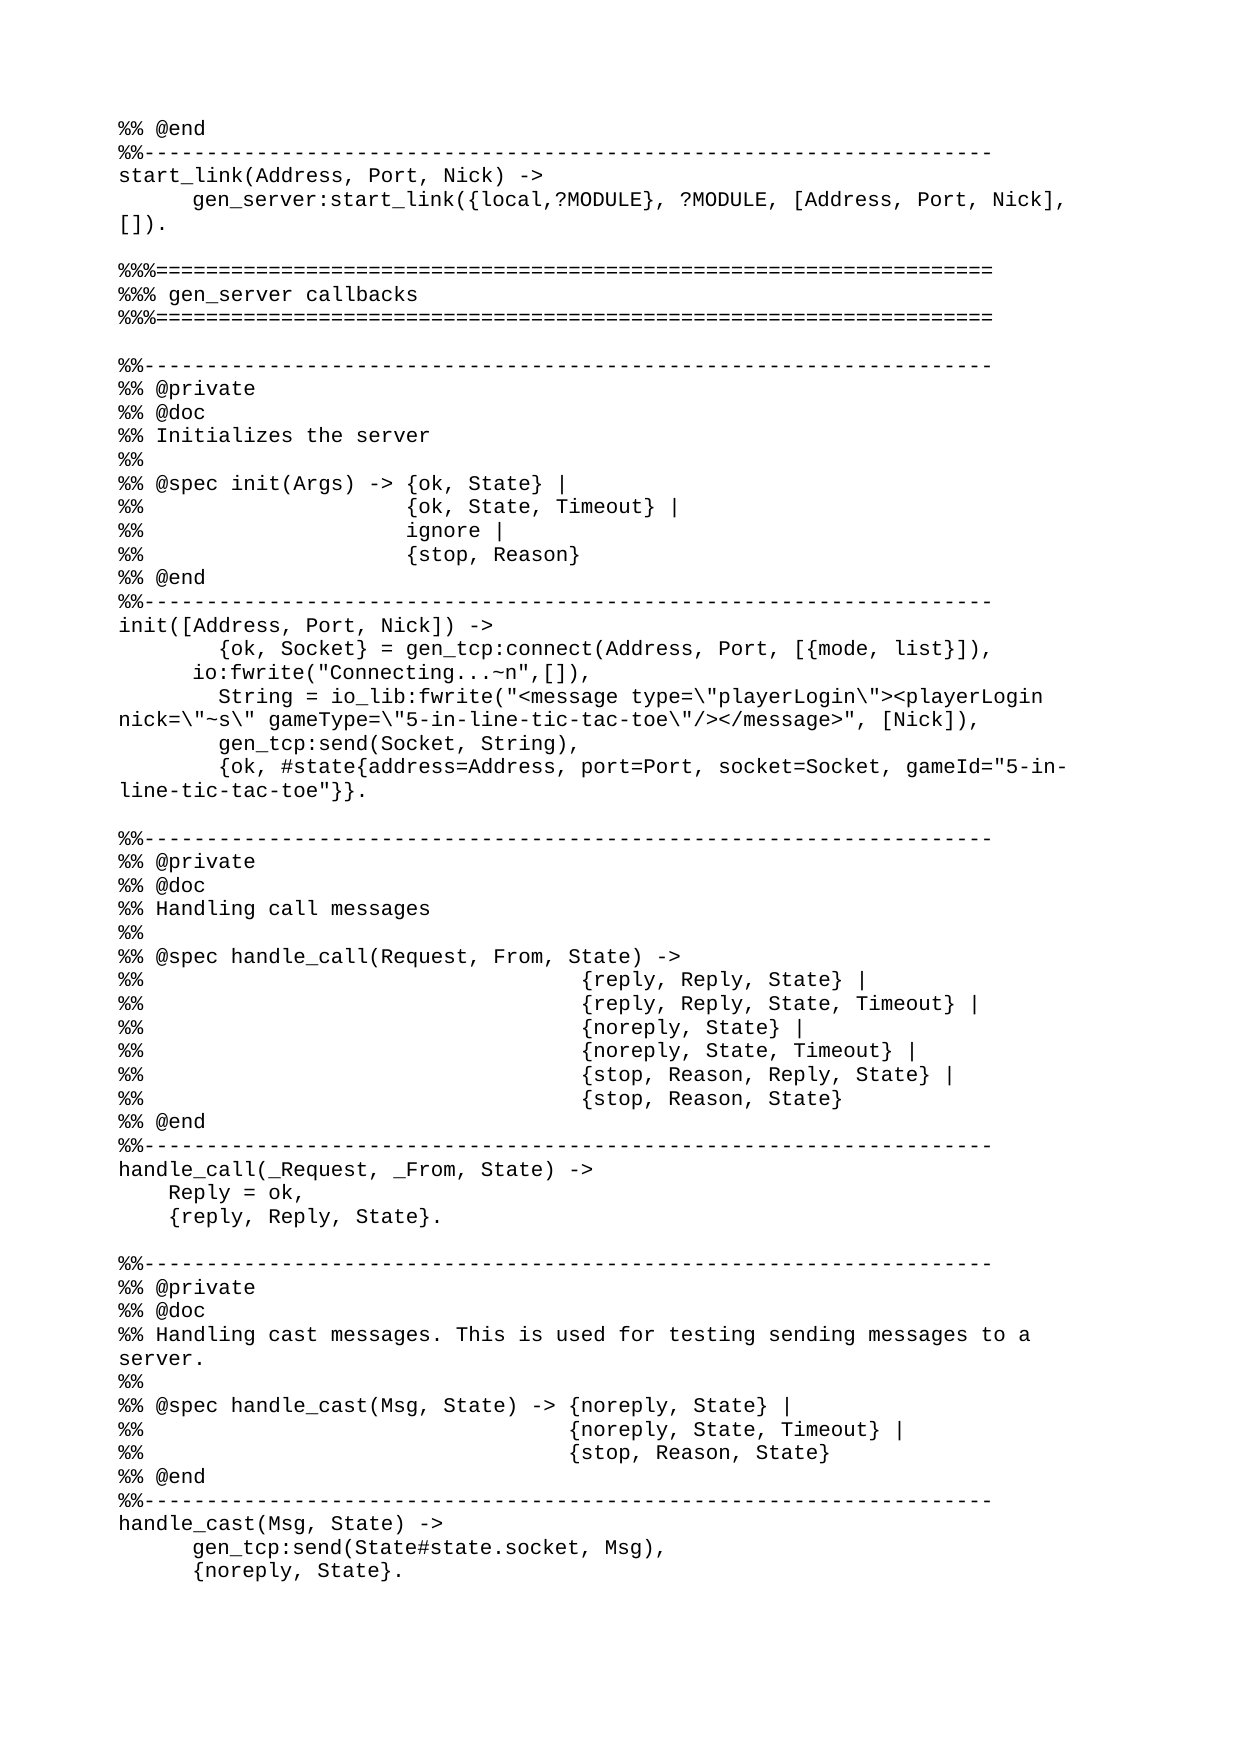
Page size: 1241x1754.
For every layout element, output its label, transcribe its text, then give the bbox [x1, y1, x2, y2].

text %% @doc [118, 402, 1122, 426]
text %%-------------------------------------------------------------------- [118, 591, 1122, 615]
text %% {noreply, State, Timeout} | [118, 1419, 1122, 1442]
text %% @spec handle_call(Request, From, State) -> [118, 946, 1122, 969]
text gen_server:start_link({local,?MODULE}, ?MODULE, [Address, Port, Nick], []). [118, 189, 1122, 236]
text %% {reply, Reply, State} | [118, 969, 1122, 993]
text %% @doc [118, 1300, 1122, 1324]
text %%%=================================================================== [118, 307, 1122, 331]
text start_link(Address, Port, Nick) -> [118, 165, 1122, 189]
text %% ignore | [118, 520, 1122, 544]
text %% {stop, Reason, State} [118, 1442, 1122, 1466]
text %% @end [118, 118, 1122, 142]
text %% [118, 922, 1122, 946]
text %%-------------------------------------------------------------------- [118, 142, 1122, 165]
text {noreply, State}. [118, 1561, 1122, 1584]
text %%-------------------------------------------------------------------- [118, 354, 1122, 378]
text %% {noreply, State, Timeout} | [118, 1040, 1122, 1064]
text {reply, Reply, State}. [118, 1206, 1122, 1229]
text %%% gen_server callbacks [118, 284, 1122, 307]
text handle_cast(Msg, State) -> [118, 1513, 1122, 1537]
text gen_tcp:send(State#state.socket, Msg), [118, 1537, 1122, 1561]
text %% @doc [118, 875, 1122, 898]
text {ok, #state{address=Address, port=Port, socket=Socket, gameId="5-in-line-tic-tac-toe"}}. [118, 757, 1122, 804]
text %% @private [118, 1277, 1122, 1300]
text %% [118, 1371, 1122, 1395]
text %% Handling call messages [118, 898, 1122, 922]
text {ok, Socket} = gen_tcp:connect(Address, Port, [{mode, list}]), [118, 638, 1122, 662]
text %% [118, 449, 1122, 473]
text %% @private [118, 851, 1122, 875]
text %%-------------------------------------------------------------------- [118, 827, 1122, 851]
text %%%=================================================================== [118, 260, 1122, 284]
text %%-------------------------------------------------------------------- [118, 1489, 1122, 1513]
text %% {ok, State, Timeout} | [118, 496, 1122, 520]
text %% @end [118, 567, 1122, 591]
text gen_tcp:send(Socket, String), [118, 733, 1122, 757]
text Reply = ok, [118, 1182, 1122, 1206]
text %% {stop, Reason} [118, 544, 1122, 567]
text %% Initializes the server [118, 426, 1122, 449]
text %% @end [118, 1466, 1122, 1489]
text %%-------------------------------------------------------------------- [118, 1135, 1122, 1158]
text %% {noreply, State} | [118, 1017, 1122, 1040]
text %% @spec handle_cast(Msg, State) -> {noreply, State} | [118, 1395, 1122, 1419]
text %% @private [118, 378, 1122, 402]
text io:fwrite("Connecting...~n",[]), [118, 662, 1122, 686]
text %% {stop, Reason, Reply, State} | [118, 1064, 1122, 1088]
text %% {reply, Reply, State, Timeout} | [118, 993, 1122, 1017]
text %% {stop, Reason, State} [118, 1088, 1122, 1111]
text %%-------------------------------------------------------------------- [118, 1253, 1122, 1277]
text %% @end [118, 1111, 1122, 1135]
text String = io_lib:fwrite("<message type=\"playerLogin\"><playerLogin nick=\"~s\" gameType=\"5-in-line-tic-tac-toe\"/></message>", [Nick]), [118, 686, 1122, 733]
text handle_call(_Request, _From, State) -> [118, 1158, 1122, 1182]
text %% Handling cast messages. This is used for testing sending messages to a server. [118, 1324, 1122, 1371]
text init([Address, Port, Nick]) -> [118, 615, 1122, 638]
text %% @spec init(Args) -> {ok, State} | [118, 473, 1122, 496]
